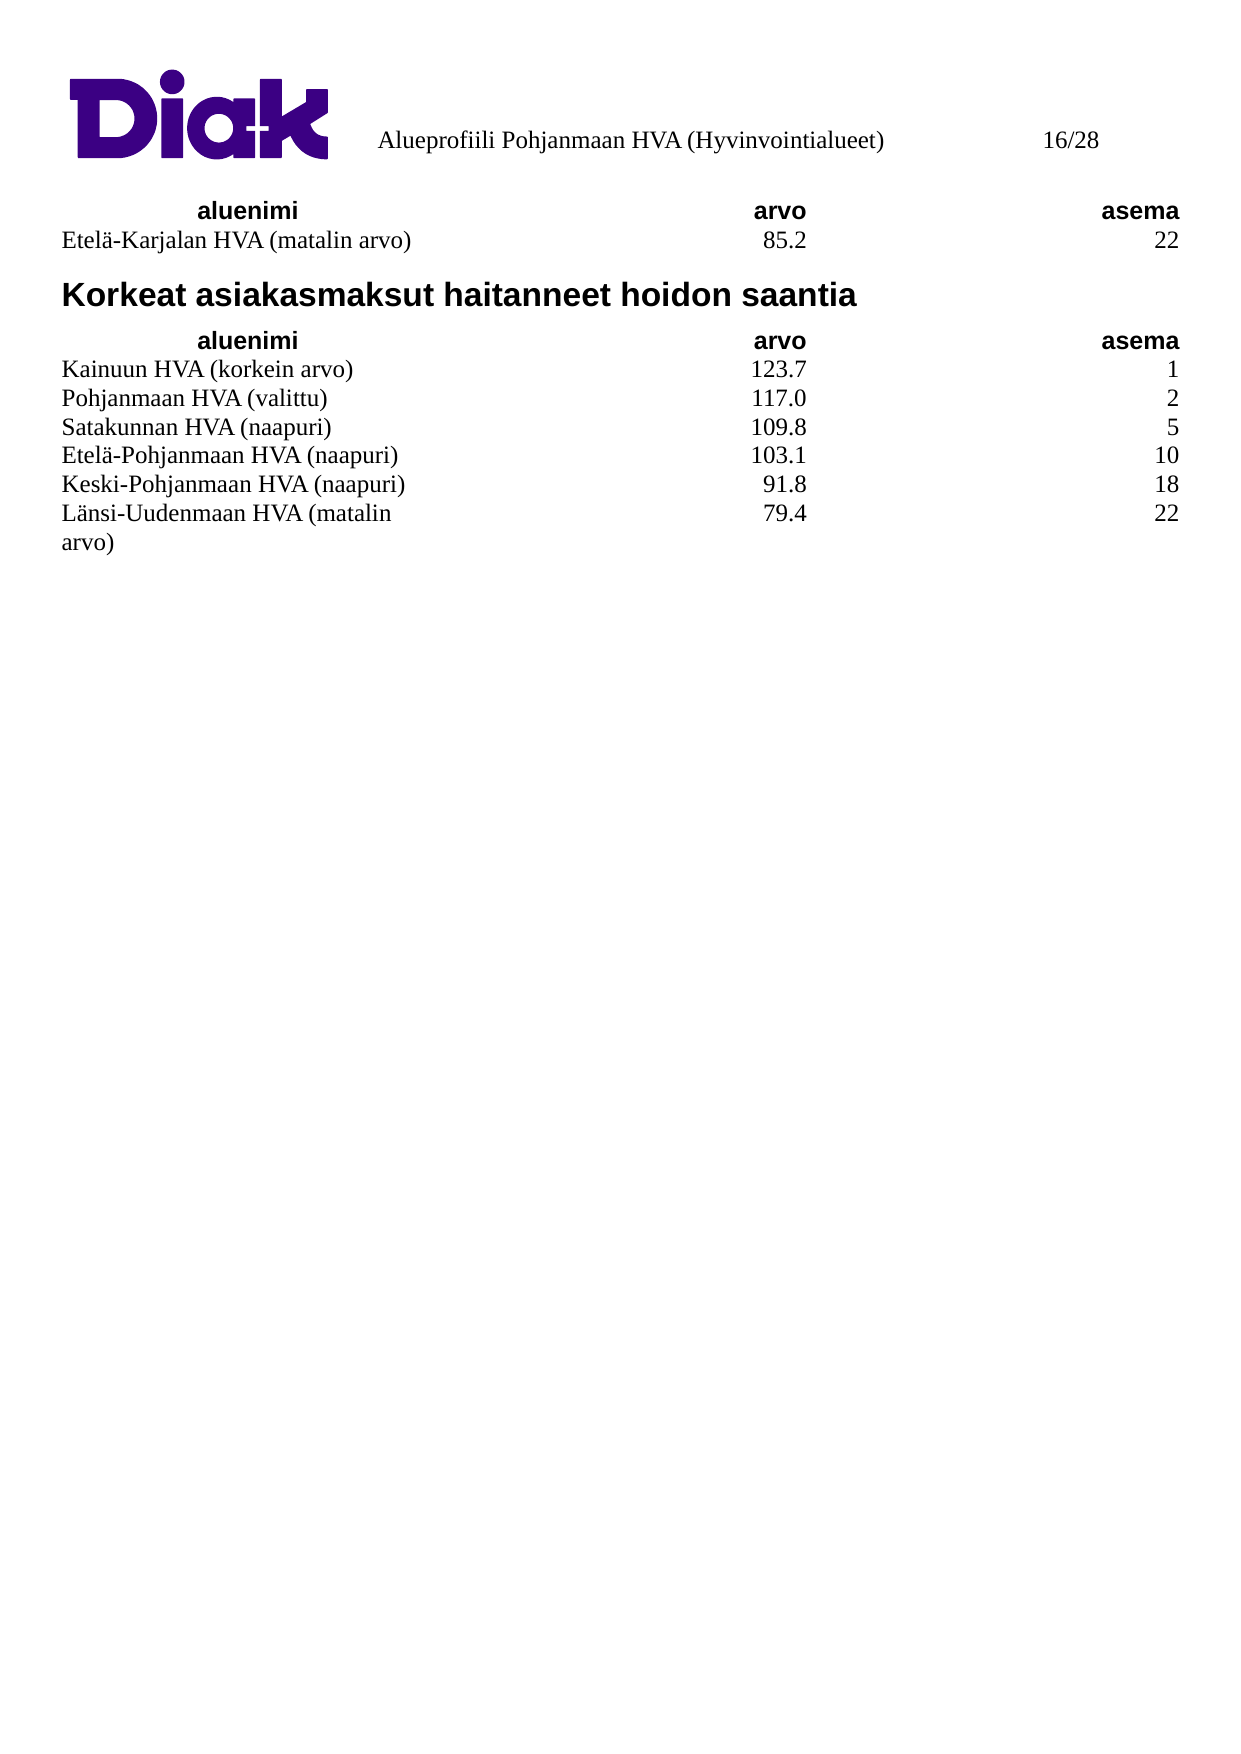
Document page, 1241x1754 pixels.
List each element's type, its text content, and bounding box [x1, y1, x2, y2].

table_cell 117.0 [434, 383, 806, 412]
table_cell 18 [806, 469, 1179, 498]
table_cell 91.8 [434, 469, 806, 498]
table_cell 22 [806, 225, 1179, 254]
table_cell Keski-Pohjanmaan HVA (naapuri) [61, 469, 434, 498]
table_cell Kainuun HVA (korkein arvo) [61, 354, 434, 383]
table_cell Satakunnan HVA (naapuri) [61, 412, 434, 441]
table_cell 1 [806, 354, 1179, 383]
table_header arvo [434, 196, 806, 225]
table_cell 103.1 [434, 441, 806, 469]
table_header asema [806, 196, 1179, 225]
table_cell 123.7 [434, 354, 806, 383]
table_cell 5 [806, 412, 1179, 441]
table_cell 10 [806, 441, 1179, 469]
table_cell Länsi-Uudenmaan HVA (matalin arvo) [61, 498, 434, 556]
subtitle Korkeat asiakasmaksut haitanneet hoidon saantia [61, 274, 1179, 313]
table_cell 109.8 [434, 412, 806, 441]
table_cell 22 [806, 498, 1179, 556]
table_cell 79.4 [434, 498, 806, 556]
table_cell Etelä-Pohjanmaan HVA (naapuri) [61, 441, 434, 469]
table_cell 85.2 [434, 225, 806, 254]
table_header asema [806, 326, 1179, 354]
table_cell Etelä-Karjalan HVA (matalin arvo) [61, 225, 434, 254]
table_cell 2 [806, 383, 1179, 412]
table_cell Pohjanmaan HVA (valittu) [61, 383, 434, 412]
table_header aluenimi [61, 326, 434, 354]
table_header aluenimi [61, 196, 434, 225]
table_header arvo [434, 326, 806, 354]
